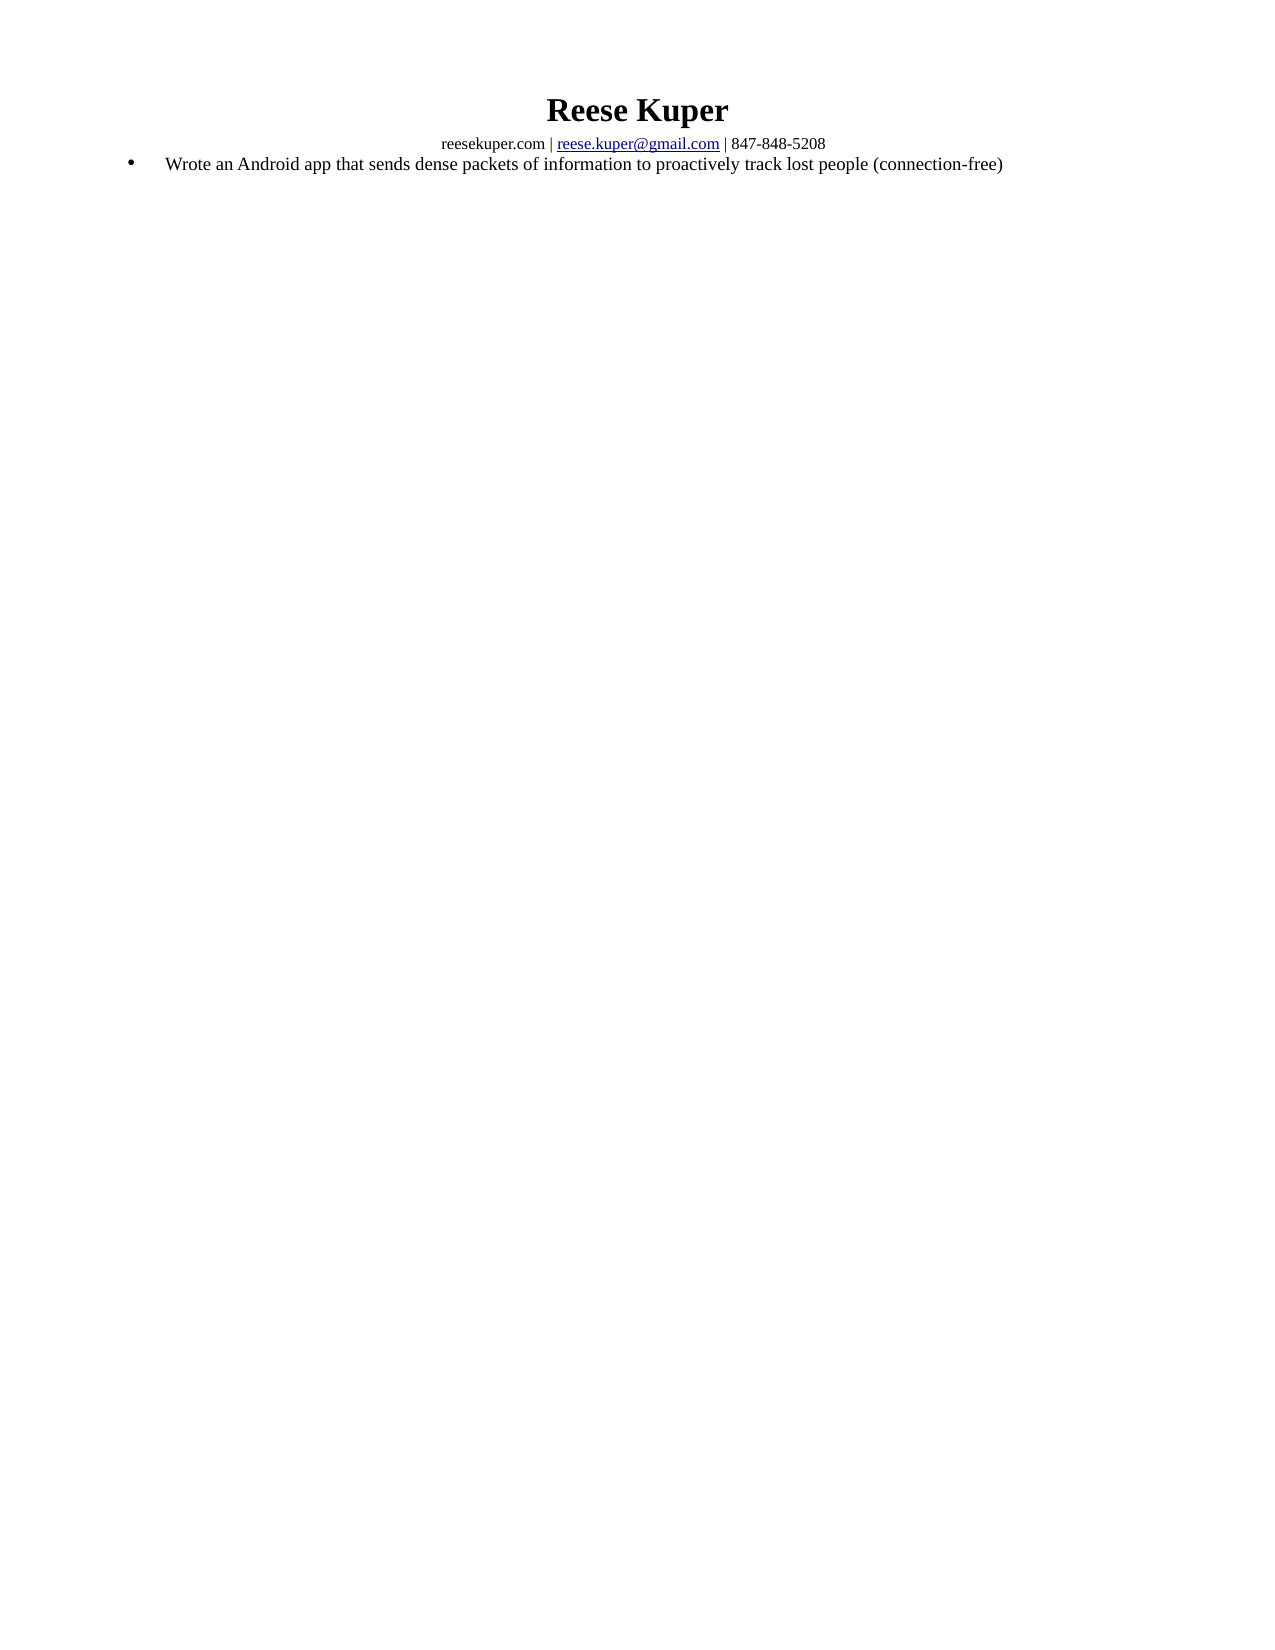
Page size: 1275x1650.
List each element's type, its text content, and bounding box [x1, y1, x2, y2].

list Wrote an Android app that sends dense packets of information to proactively track lost people (connection-free) [127, 153, 1185, 175]
